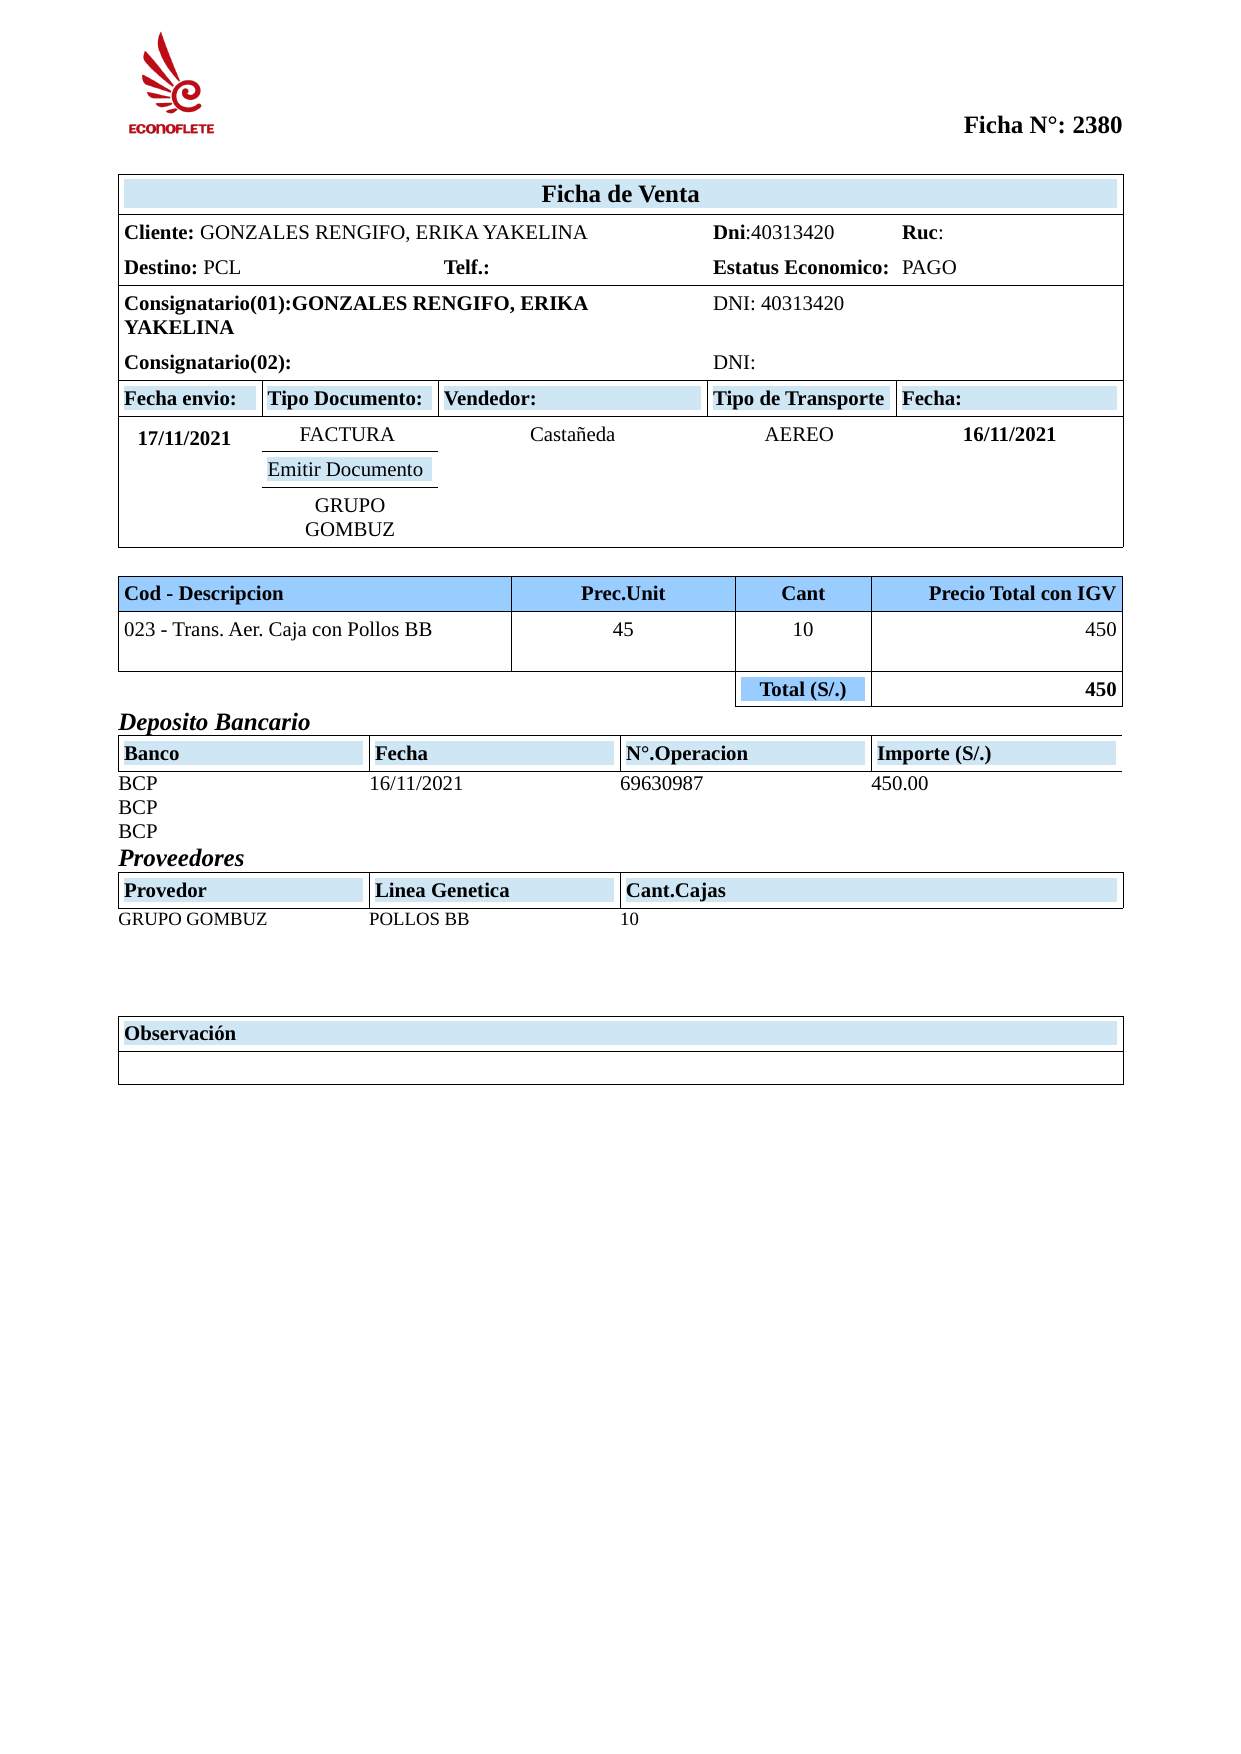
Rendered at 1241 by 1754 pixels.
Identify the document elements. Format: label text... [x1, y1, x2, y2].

table_cell 17/11/2021 [119, 417, 262, 547]
table_cell [620, 994, 1123, 1016]
table_cell [620, 973, 1123, 994]
table_cell Cliente: GONZALES RENGIFO, ERIKA YAKELINA [119, 215, 707, 249]
table_cell DNI: [707, 345, 1123, 380]
table_cell GRUPO GOMBUZ [118, 909, 369, 929]
table_cell Tipo de Transporte [708, 381, 896, 416]
picture [118, 31, 225, 134]
table_header Cant [736, 577, 871, 611]
table_cell BCP [118, 819, 369, 843]
table_cell [369, 795, 620, 819]
table_header Precio Total con IGV [872, 577, 1122, 611]
table_cell Fecha envio: [119, 381, 262, 416]
table_cell [119, 1052, 1123, 1084]
table_cell AEREO [707, 417, 896, 547]
table_header Banco [119, 736, 369, 771]
table_cell 10 [736, 612, 871, 671]
table_cell Castañeda [438, 417, 707, 547]
table_cell Fecha: [897, 381, 1123, 416]
table_cell [369, 951, 620, 972]
table_cell BCP [118, 795, 369, 819]
text Proveedores [118, 843, 1122, 872]
table_cell [118, 973, 369, 994]
table_cell Consignatario(01):GONZALES RENGIFO, ERIKA YAKELINA [119, 286, 707, 344]
table_header Importe (S/.) [872, 736, 1122, 771]
table_header Cod - Descripcion [119, 577, 511, 611]
table_cell Tipo Documento: [263, 381, 438, 416]
table_header N°.Operacion [621, 736, 871, 771]
table_cell Dni:40313420 [707, 215, 896, 249]
table_cell [871, 819, 1122, 843]
table_cell 45 [512, 612, 735, 671]
table_header Observación [119, 1017, 1123, 1051]
table_cell GRUPO GOMBUZ [262, 488, 438, 547]
text Deposito Bancario [118, 707, 1122, 735]
table_cell [118, 951, 369, 972]
table_header Linea Genetica [370, 873, 620, 908]
table_header Ficha de Venta [119, 175, 1123, 214]
table_cell PAGO [896, 249, 1123, 285]
table_cell [620, 951, 1123, 972]
table_cell [871, 795, 1122, 819]
table_cell Vendedor: [439, 381, 707, 416]
table_cell [118, 929, 369, 951]
table_cell Destino: PCL [119, 249, 438, 285]
table_cell FACTURA [262, 417, 438, 451]
table_cell 16/11/2021 [896, 417, 1123, 547]
table_header Fecha [370, 736, 620, 771]
table_cell Estatus Economico: [707, 249, 896, 285]
table_cell [369, 973, 620, 994]
table_cell [511, 672, 735, 706]
table_cell [620, 795, 871, 819]
table_cell POLLOS BB [369, 909, 620, 929]
table_cell 450.00 [871, 772, 1122, 795]
table_cell Emitir Documento [262, 452, 438, 487]
table_cell [118, 672, 511, 706]
table_header Provedor [119, 873, 369, 908]
table_cell [620, 819, 871, 843]
table_cell [620, 929, 1123, 951]
table_cell Ruc: [896, 215, 1123, 249]
table_cell [369, 929, 620, 951]
table_cell Consignatario(02): [119, 345, 707, 380]
table_cell BCP [118, 772, 369, 795]
table_cell Telf.: [438, 249, 707, 285]
table_cell [369, 994, 620, 1016]
table_cell 023 - Trans. Aer. Caja con Pollos BB [119, 612, 511, 671]
table_cell 450 [872, 672, 1122, 706]
table_cell 10 [620, 909, 1123, 929]
table_cell 69630987 [620, 772, 871, 795]
table_cell [118, 994, 369, 1016]
table_cell Total (S/.) [736, 672, 871, 706]
table_cell 450 [872, 612, 1122, 671]
table_cell 16/11/2021 [369, 772, 620, 795]
table_cell DNI: 40313420 [707, 286, 1123, 344]
table_cell [369, 819, 620, 843]
table_header Cant.Cajas [621, 873, 1123, 908]
table_header Prec.Unit [512, 577, 735, 611]
